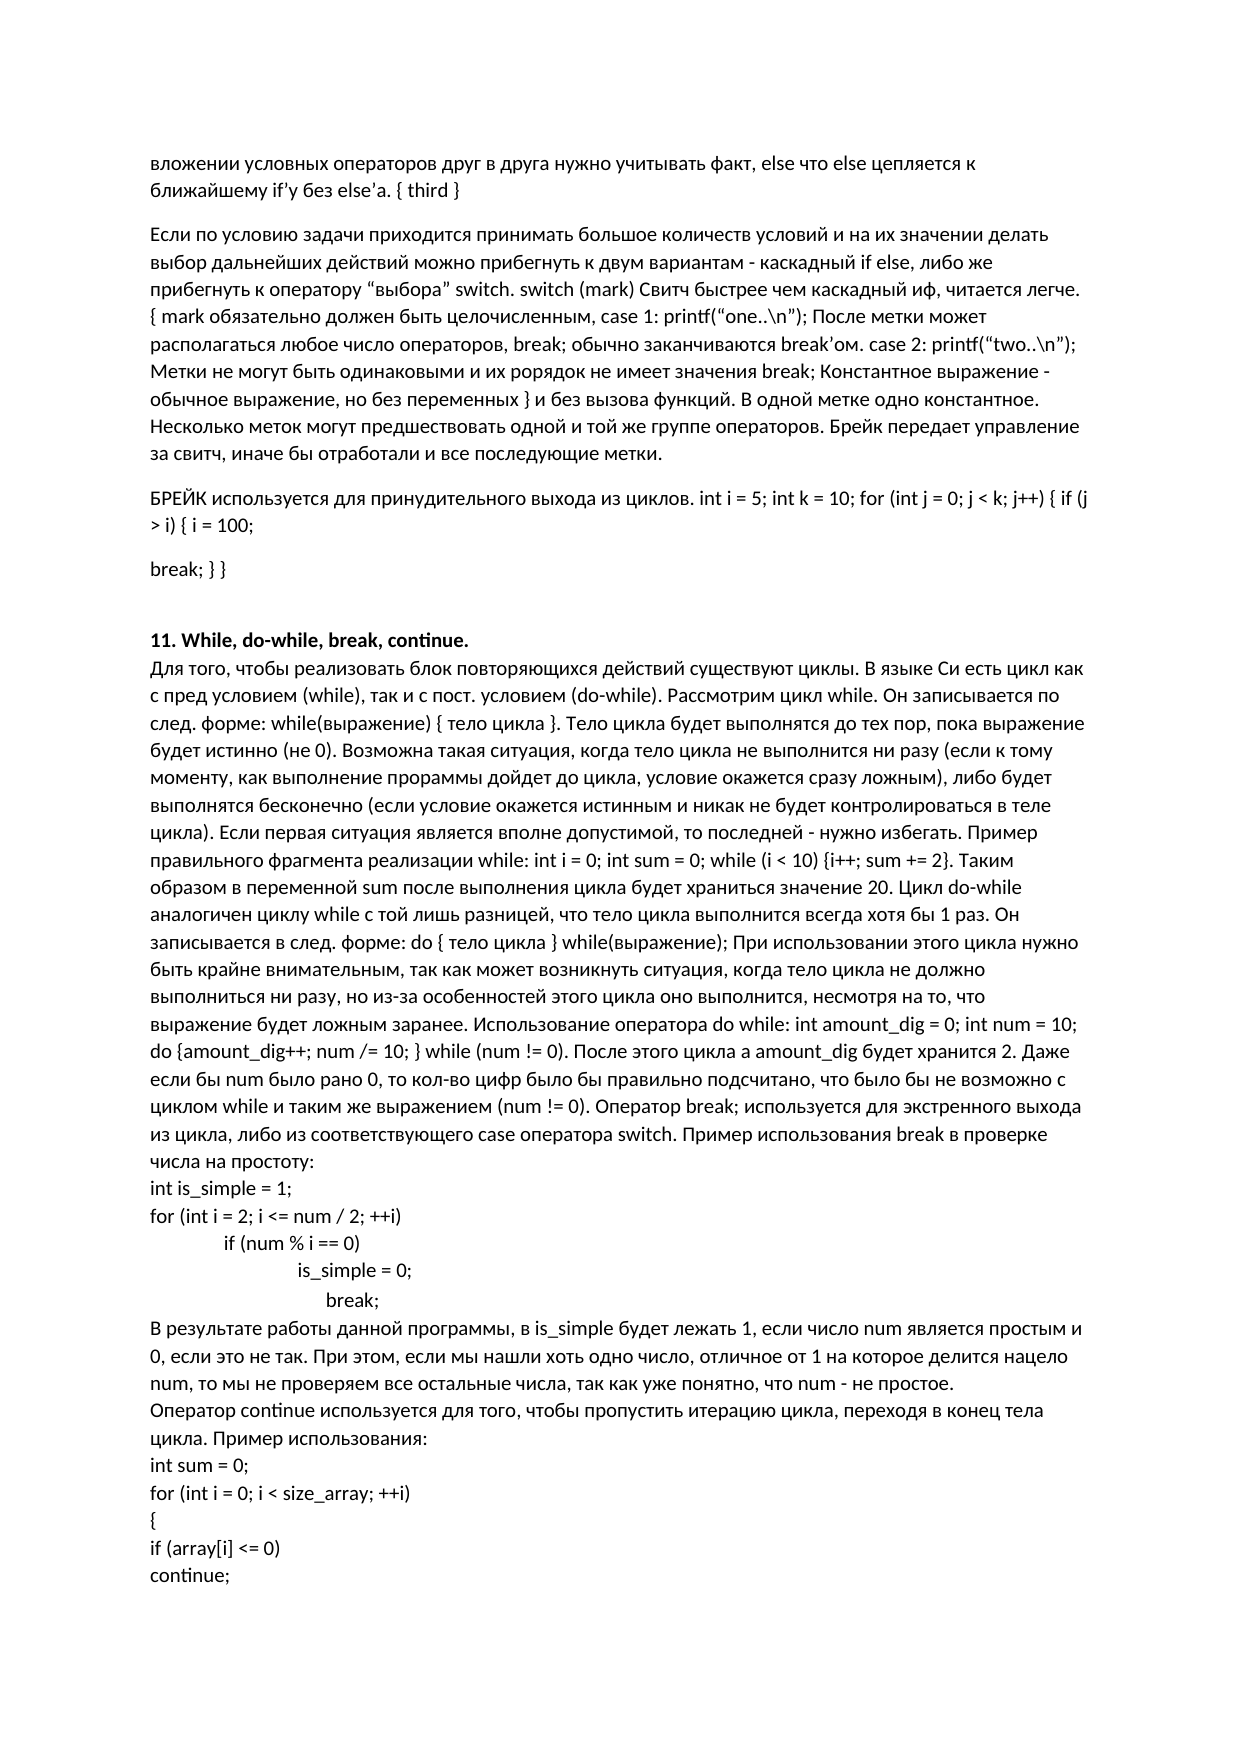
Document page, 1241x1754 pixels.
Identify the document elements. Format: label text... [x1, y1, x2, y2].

text 11. While, do-while, break, continue. [150, 628, 1090, 653]
text is_simple = 0; break; [224, 1258, 1090, 1313]
text break; } } [150, 556, 1090, 582]
text Оператор continue используется для того, чтобы пропустить итерацию цикла, переходя в конец тела цикла. Пример использования: [150, 1398, 1090, 1451]
text { [150, 1507, 1090, 1533]
text вложении условных операторов друг в друга нужно учитывать факт, else что else цепляется к ближайшему if’у без else’a. { third } [150, 150, 1090, 203]
text В результате работы данной программы, в is_simple будет лежать 1, если число num является простым и 0, если это не так. При этом, если мы нашли хоть одно число, отличное от 1 на которое делится нацело num, то мы не проверяем все остальные числа, так как уже понятно, что num - не простое. [150, 1316, 1090, 1396]
text Если по условию задачи приходится принимать большое количеств условий и на их значении делать выбор дальнейших действий можно прибегнуть к двум вариантам - каскадный if else, либо же прибегнуть к оператору “выбора” switch. switch (mark) Свитч быстрее чем каскадный иф, читается легче. { mark обязательно должен быть целочисленным, case 1: printf(“one..\n”); После метки может располагаться любое число операторов, break; обычно заканчиваются break’ом. case 2: printf(“two..\n”); Метки не могут быть одинаковыми и их рорядок не имеет значения break; Константное выражение - обычное выражение, но без переменных } и без вызова функций. В одной метке одно константное. Несколько меток могут предшествовать одной и той же группе операторов. Брейк передает управление за свитч, иначе бы отработали и все последующие метки. [150, 221, 1090, 466]
text Для того, чтобы реализовать блок повторяющихся действий существуют циклы. В языке Си есть цикл как с пред условием (while), так и с пост. условием (do-while). Рассмотрим цикл while. Он записывается по след. форме: while(выражение) { тело цикла }. Тело цикла будет выполнятся до тех пор, пока выражение будет истинно (не 0). Возможна такая ситуация, когда тело цикла не выполнится ни разу (если к тому моменту, как выполнение прораммы дойдет до цикла, условие окажется сразу ложным), либо будет выполнятся бесконечно (если условие окажется истинным и никак не будет контролироваться в теле цикла). Если первая ситуация является вполне допустимой, то последней - нужно избегать. Пример правильного фрагмента реализации while: int i = 0; int sum = 0; while (i < 10) {i++; sum += 2}. Таким образом в переменной sum после выполнения цикла будет храниться значение 20. Цикл do-while аналогичен циклу while с той лишь разницей, что тело цикла выполнится всегда хотя бы 1 раз. Он записывается в след. форме: do { тело цикла } while(выражение); При использовании этого цикла нужно быть крайне внимательным, так как может возникнуть ситуация, когда тело цикла не должно выполниться ни разу, но из-за особенностей этого цикла оно выполнится, несмотря на то, что выражение будет ложным заранее. Использование оператора do while: int amount_dig = 0; int num = 10; do {amount_dig++; num /= 10; } while (num != 0). После этого цикла а amount_dig будет хранится 2. Даже если бы num было рано 0, то кол-во цифр было бы правильно подсчитано, что было бы не возможно с циклом while и таким же выражением (num != 0). Оператор break; используется для экстренного выхода из цикла, либо из соответствующего case оператора switch. Пример использования break в проверке числа на простоту: [150, 655, 1090, 1173]
text БРЕЙК используется для принудительного выхода из циклов. int i = 5; int k = 10; for (int j = 0; j < k; j++) { if (j > i) { i = 100; [150, 485, 1090, 537]
text int is_simple = 1; for (int i = 2; i <= num / 2; ++i) [150, 1176, 1090, 1228]
text continue; [150, 1562, 1090, 1587]
text if (array[i] <= 0) [150, 1535, 1090, 1560]
text for (int i = 0; i < size_array; ++i) [150, 1480, 1090, 1505]
text int sum = 0; [150, 1452, 1090, 1478]
text if (num % i == 0) [150, 1230, 1090, 1256]
